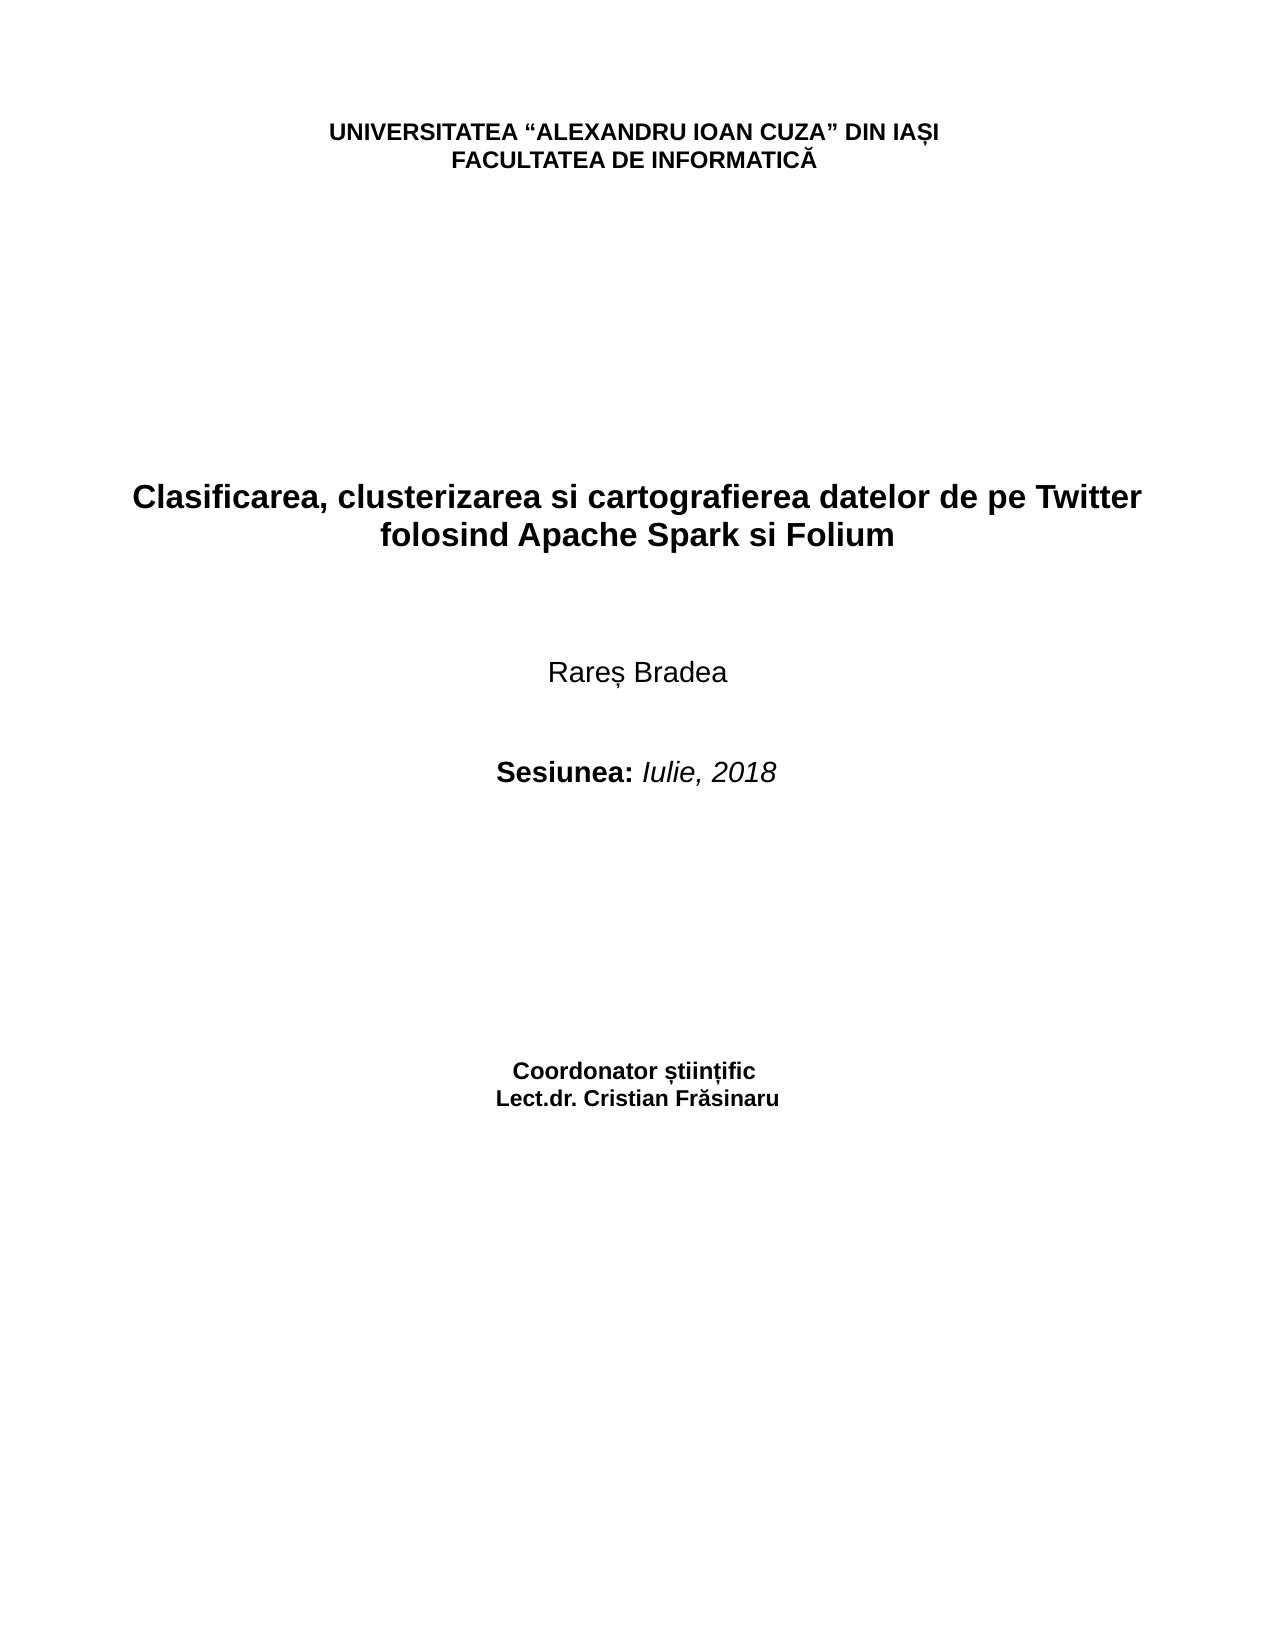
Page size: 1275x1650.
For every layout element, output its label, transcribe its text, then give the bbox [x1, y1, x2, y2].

text Clasificarea, clusterizarea si cartografierea datelor de pe Twitter folosind Apache Spark si Folium [118, 477, 1157, 554]
text Rareș Bradea [118, 654, 1157, 688]
text FACULTATEA DE INFORMATICĂ [118, 146, 1157, 173]
text Coordonator științific [118, 1057, 1157, 1085]
text Lect.dr. Cristian Frăsinaru [118, 1085, 1157, 1111]
text UNIVERSITATEA “ALEXANDRU IOAN CUZA” DIN IAȘI [118, 118, 1157, 146]
text Sesiunea: Iulie, 2018 [118, 755, 1157, 789]
